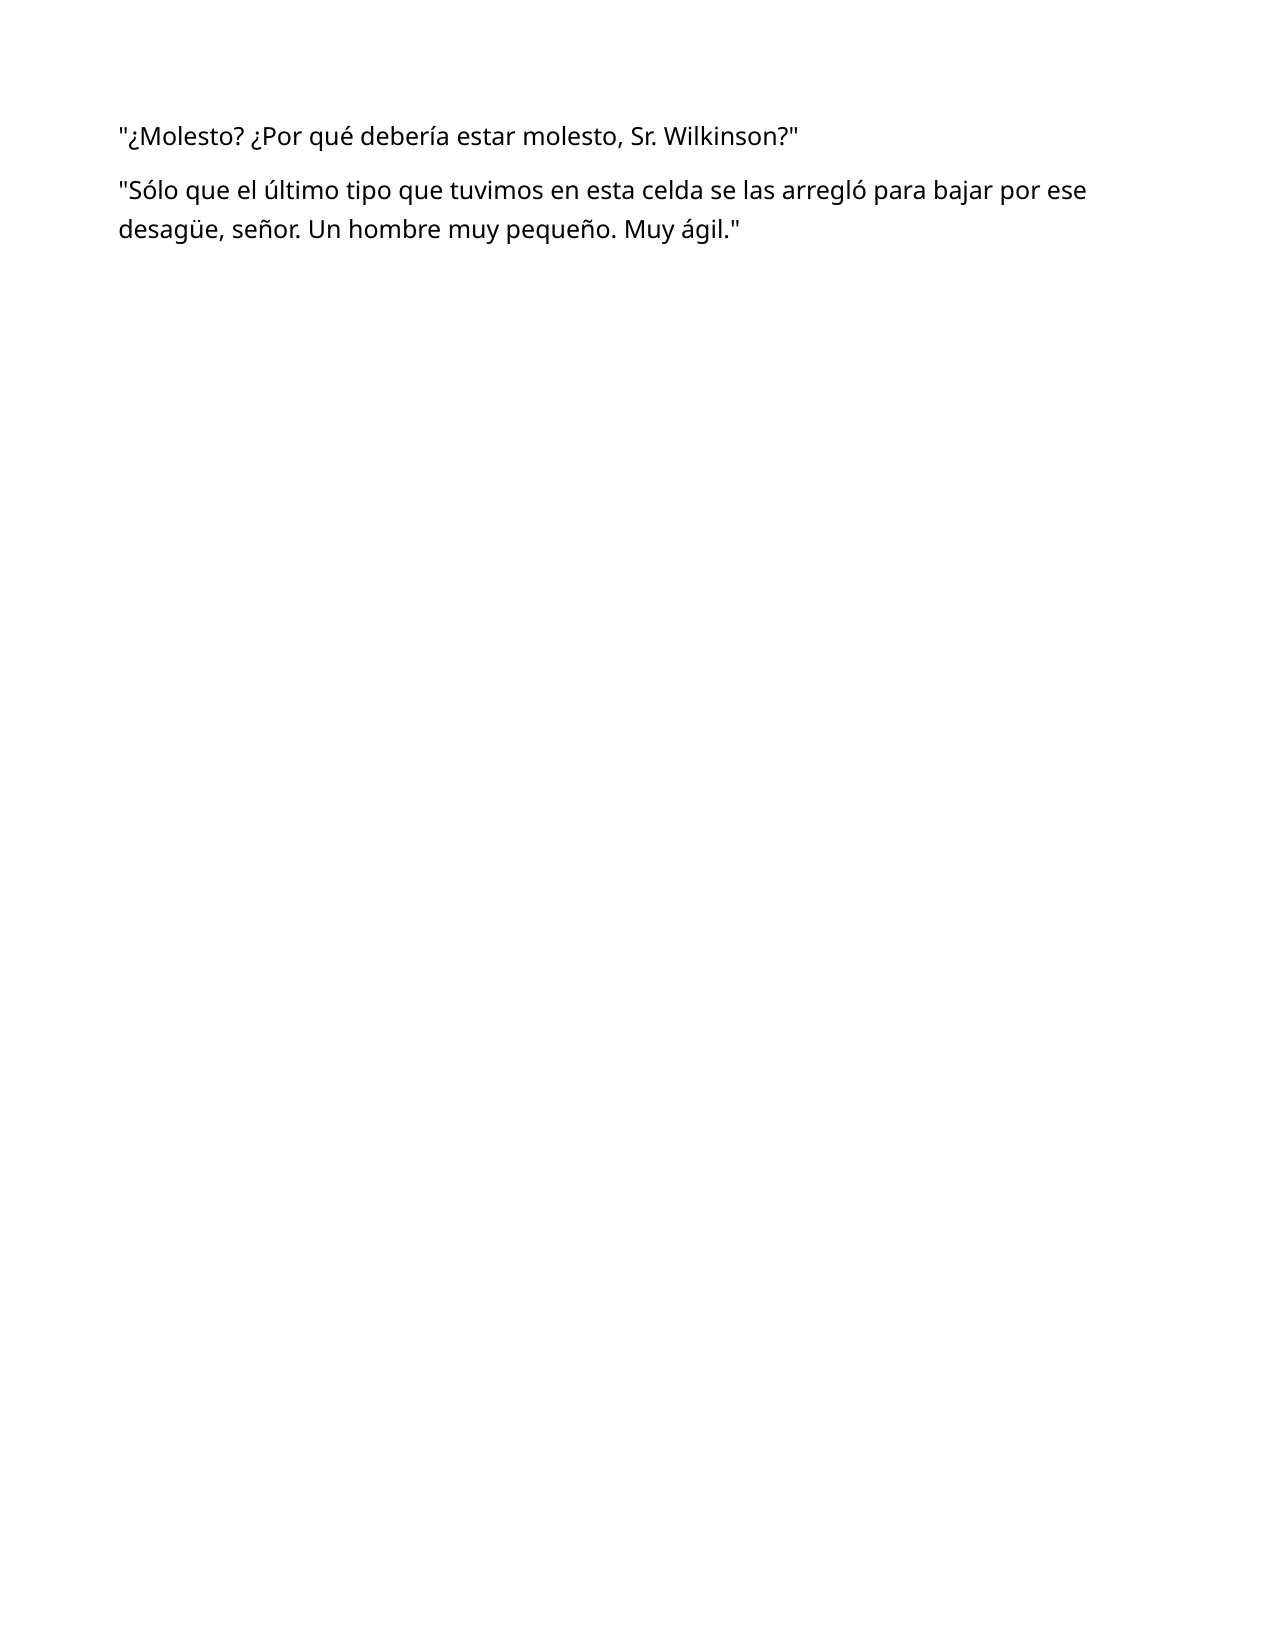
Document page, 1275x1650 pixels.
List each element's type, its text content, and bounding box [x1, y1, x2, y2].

text "¿Molesto? ¿Por qué debería estar molesto, Sr. Wilkinson?" [118, 118, 1157, 152]
text "Sólo que el último tipo que tuvimos en esta celda se las arregló para bajar por ese desagüe, señor. Un hombre muy pequeño. Muy ágil." [118, 172, 1157, 246]
